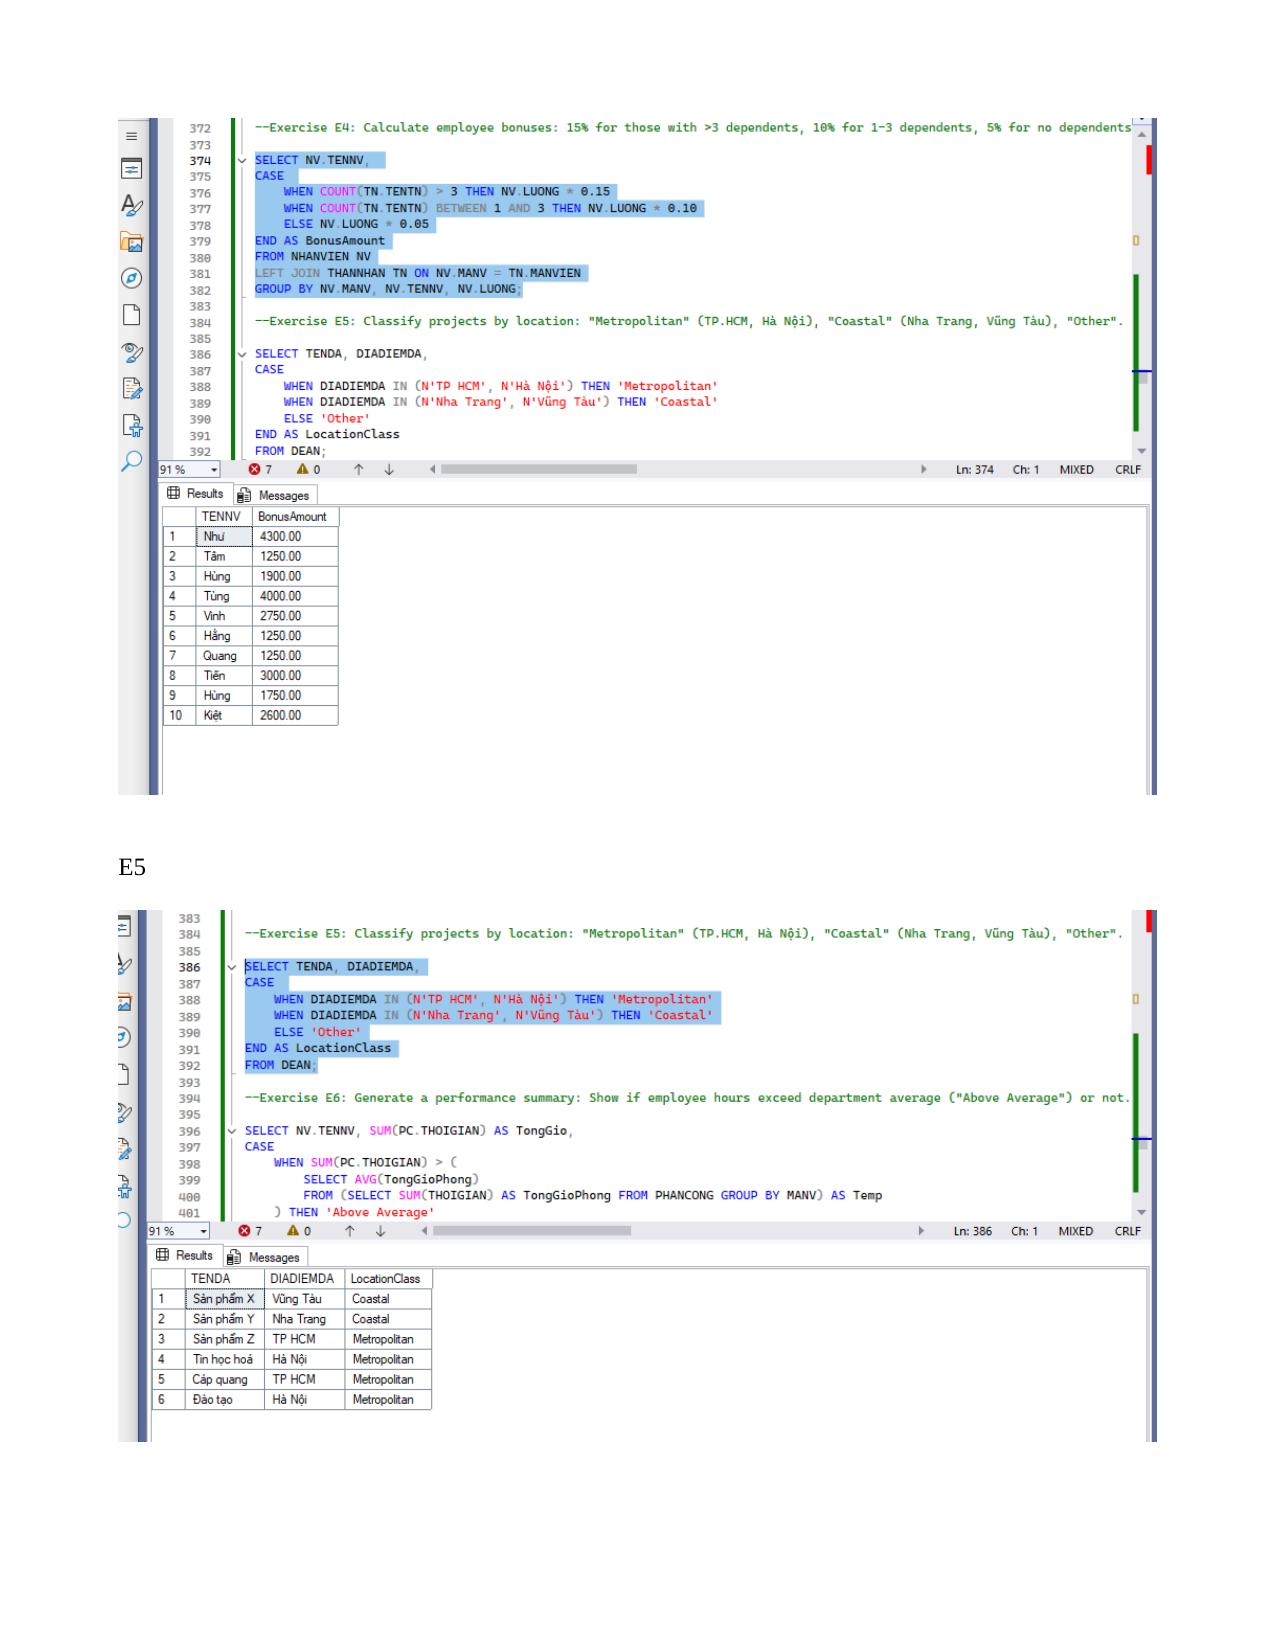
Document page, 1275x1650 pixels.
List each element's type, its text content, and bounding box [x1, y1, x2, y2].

text E5 [118, 795, 1157, 881]
picture [118, 910, 1157, 1442]
picture [118, 118, 1157, 795]
text [118, 1442, 1157, 1528]
